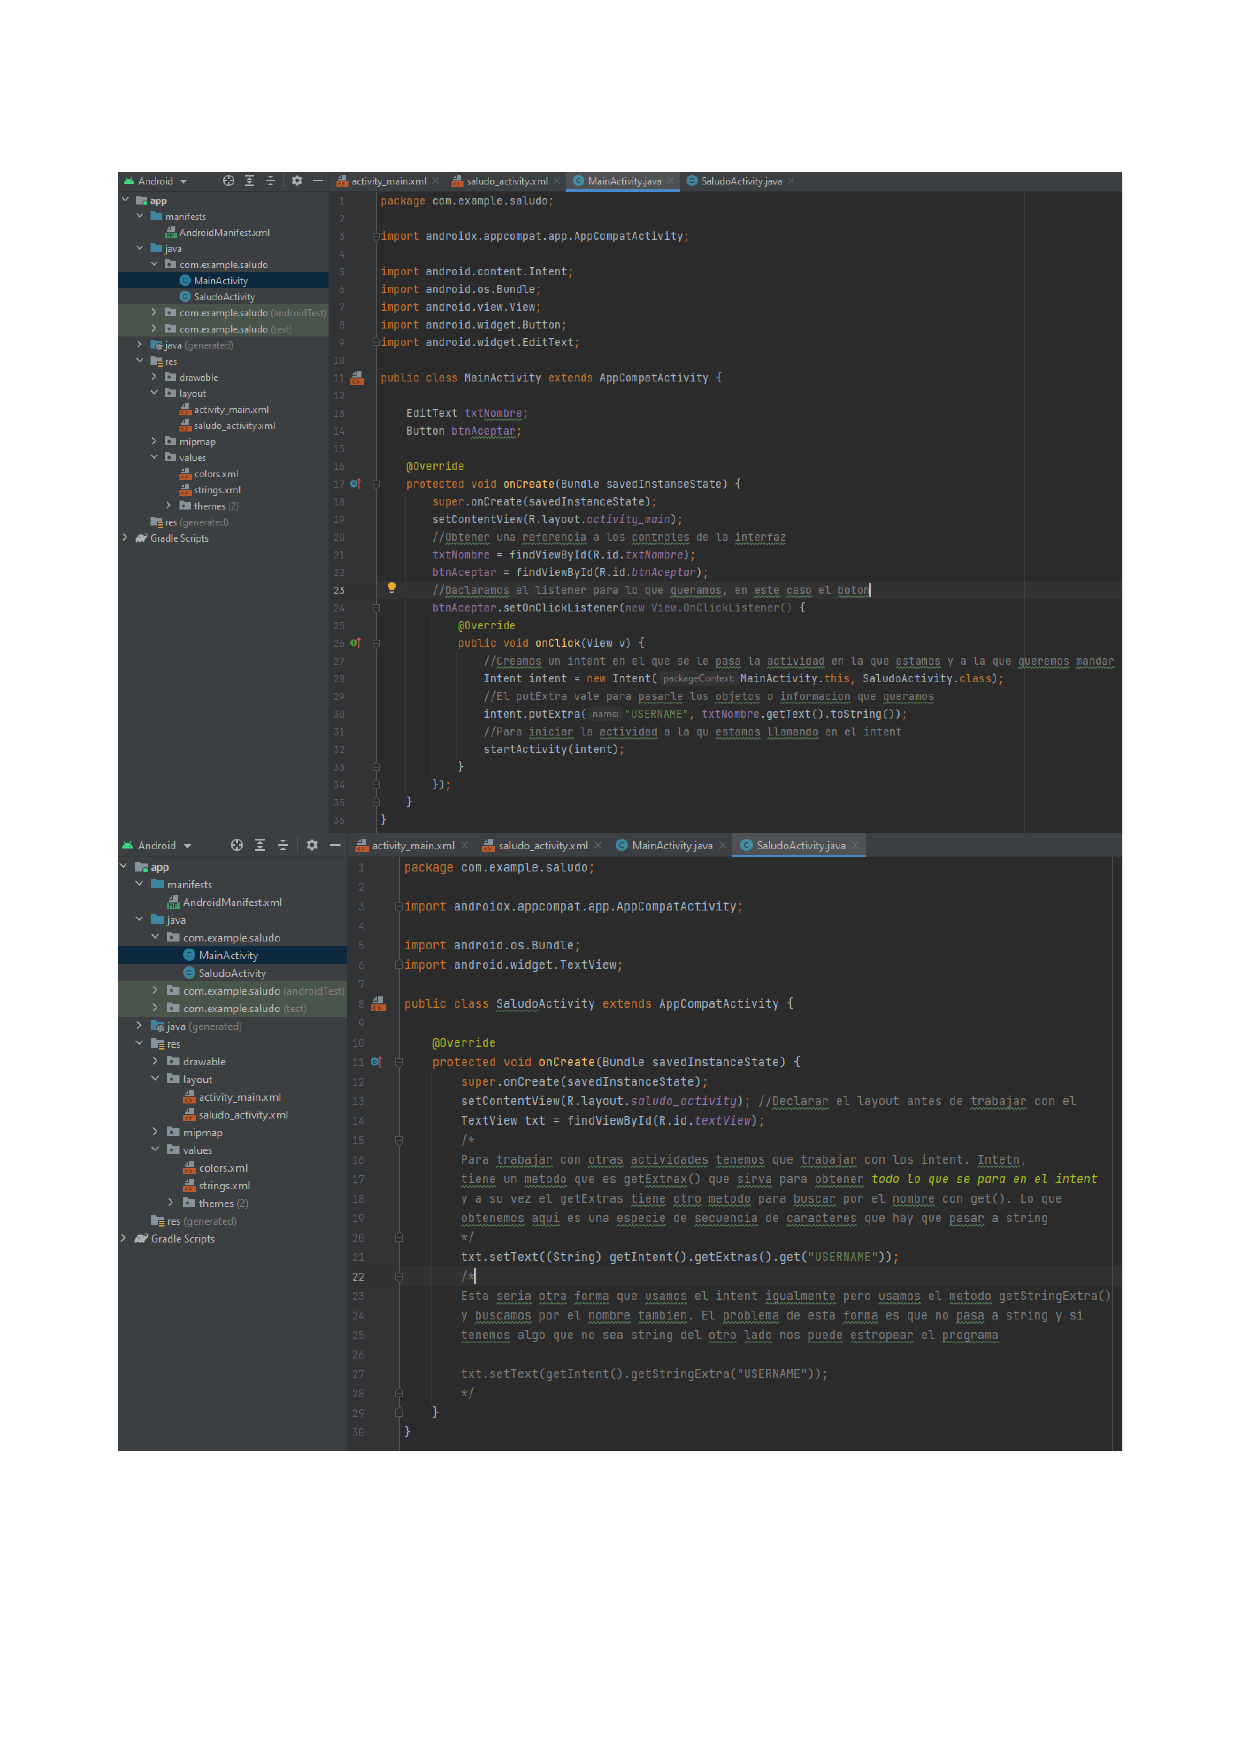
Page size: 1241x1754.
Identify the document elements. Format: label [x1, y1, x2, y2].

picture [118, 172, 1123, 1451]
